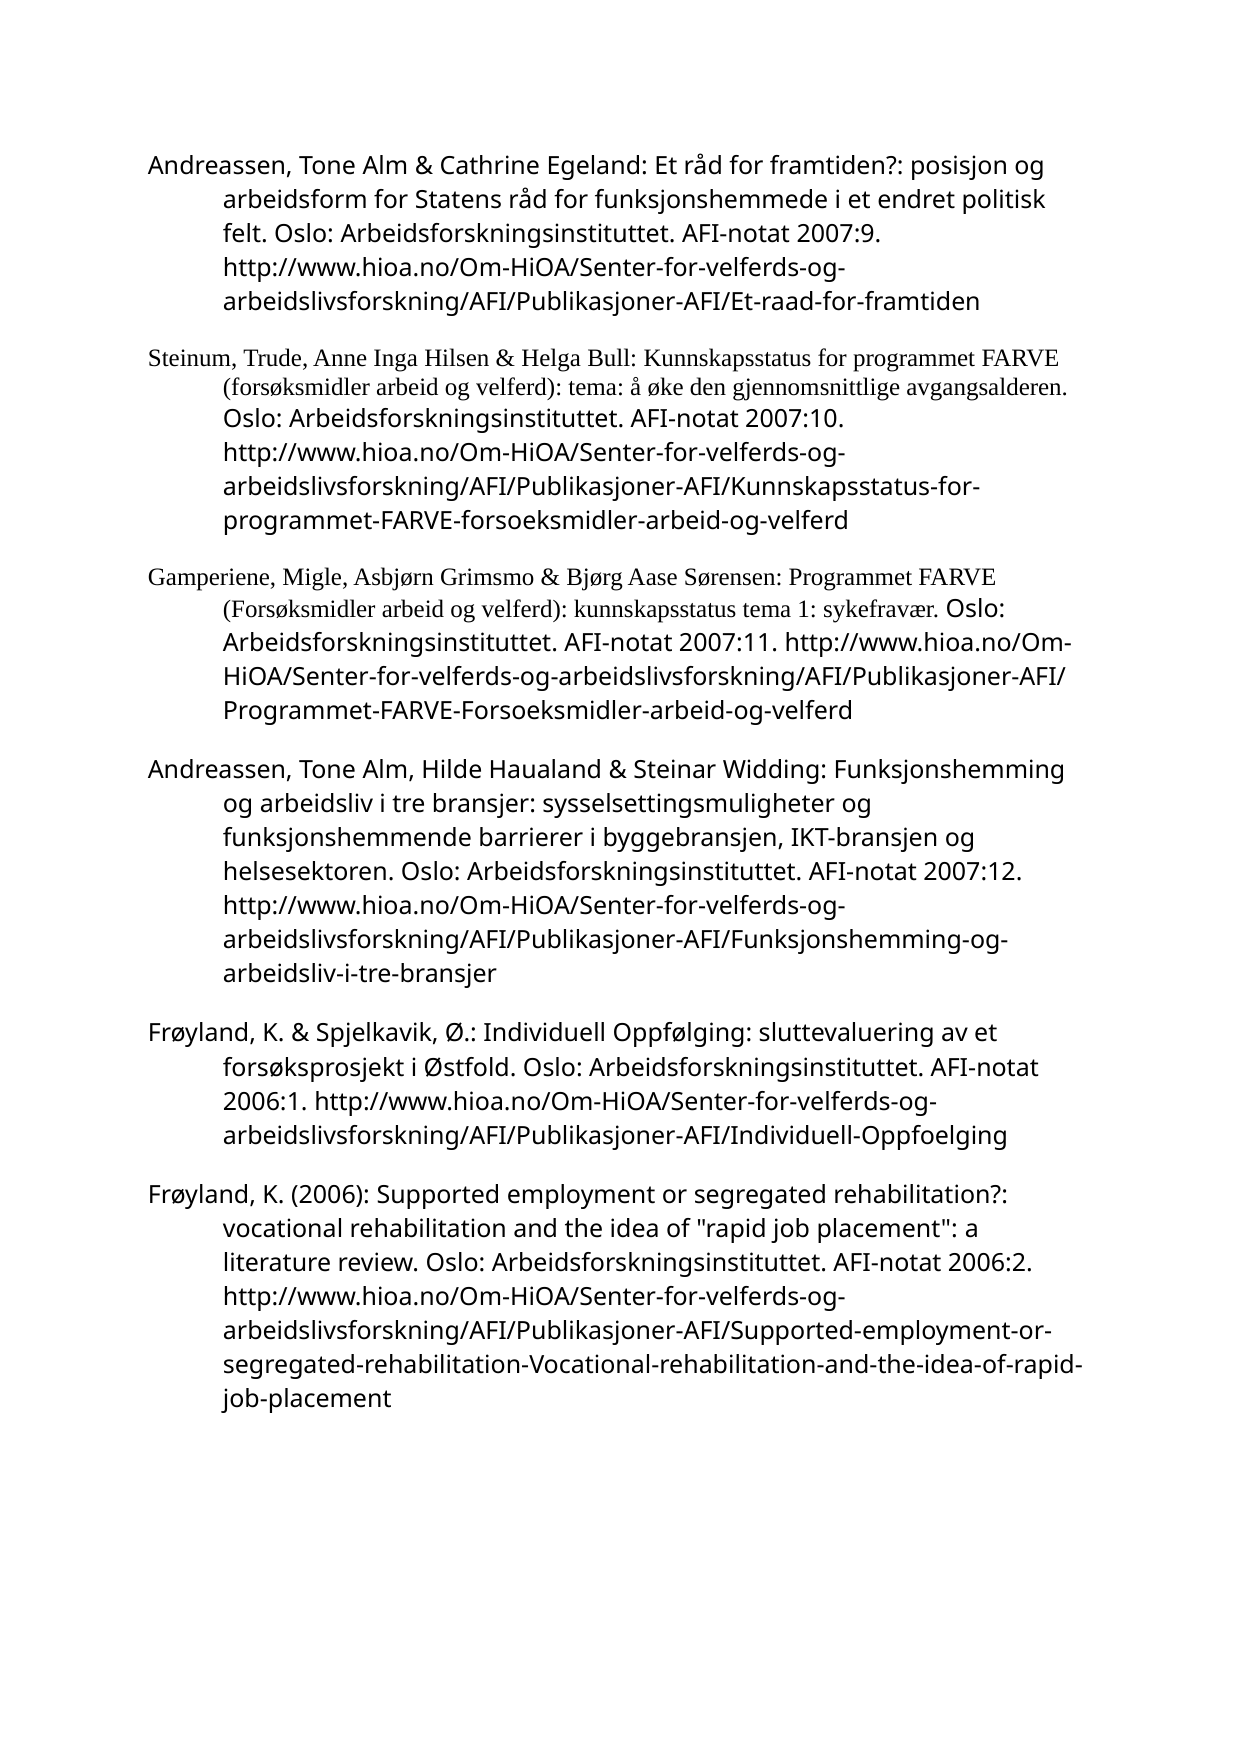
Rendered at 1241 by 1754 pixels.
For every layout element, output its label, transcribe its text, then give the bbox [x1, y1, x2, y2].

list Andreassen, Tone Alm & Cathrine Egeland: Et råd for framtiden?: posisjon og arbeidsform for Statens råd for funksjonshemmede i et endret politisk felt. Oslo: Arbeidsforskningsinstituttet. AFI-notat 2007:9. http://www.hioa.no/Om-HiOA/Senter-for-velferds-og-arbeidslivsforskning/AFI/Publikasjoner-AFI/Et-raad-for-framtiden [148, 148, 1093, 318]
list Andreassen, Tone Alm, Hilde Haualand & Steinar Widding: Funksjonshemming og arbeidsliv i tre bransjer: sysselsettingsmuligheter og funksjonshemmende barrierer i byggebransjen, IKT-bransjen og helsesektoren. Oslo: Arbeidsforskningsinstituttet. AFI-notat 2007:12. http://www.hioa.no/Om-HiOA/Senter-for-velferds-og-arbeidslivsforskning/AFI/Publikasjoner-AFI/Funksjonshemming-og-arbeidsliv-i-tre-bransjer [148, 752, 1093, 990]
list Gamperiene, Migle, Asbjørn Grimsmo & Bjørg Aase Sørensen: Programmet FARVE (Forsøksmidler arbeid og velferd): kunnskapsstatus tema 1: sykefravær. Oslo: Arbeidsforskningsinstituttet. AFI-notat 2007:11. http://www.hioa.no/Om-HiOA/Senter-for-velferds-og-arbeidslivsforskning/AFI/Publikasjoner-AFI/Programmet-FARVE-Forsoeksmidler-arbeid-og-velferd [148, 562, 1093, 727]
list Frøyland, K. (2006): Supported employment or segregated rehabilitation?: vocational rehabilitation and the idea of "rapid job placement": a literature review. Oslo: Arbeidsforskningsinstituttet. AFI-notat 2006:2. http://www.hioa.no/Om-HiOA/Senter-for-velferds-og-arbeidslivsforskning/AFI/Publikasjoner-AFI/Supported-employment-or-segregated-rehabilitation-Vocational-rehabilitation-and-the-idea-of-rapid-job-placement [148, 1176, 1093, 1415]
list Steinum, Trude, Anne Inga Hilsen & Helga Bull: Kunnskapsstatus for programmet FARVE (forsøksmidler arbeid og velferd): tema: å øke den gjennomsnittlige avgangsalderen. Oslo: Arbeidsforskningsinstituttet. AFI-notat 2007:10. http://www.hioa.no/Om-HiOA/Senter-for-velferds-og-arbeidslivsforskning/AFI/Publikasjoner-AFI/Kunnskapsstatus-for-programmet-FARVE-forsoeksmidler-arbeid-og-velferd [148, 343, 1093, 537]
list Frøyland, K. & Spjelkavik, Ø.: Individuell Oppfølging: sluttevaluering av et forsøksprosjekt i Østfold. Oslo: Arbeidsforskningsinstituttet. AFI-notat 2006:1. http://www.hioa.no/Om-HiOA/Senter-for-velferds-og-arbeidslivsforskning/AFI/Publikasjoner-AFI/Individuell-Oppfoelging [148, 1015, 1093, 1151]
